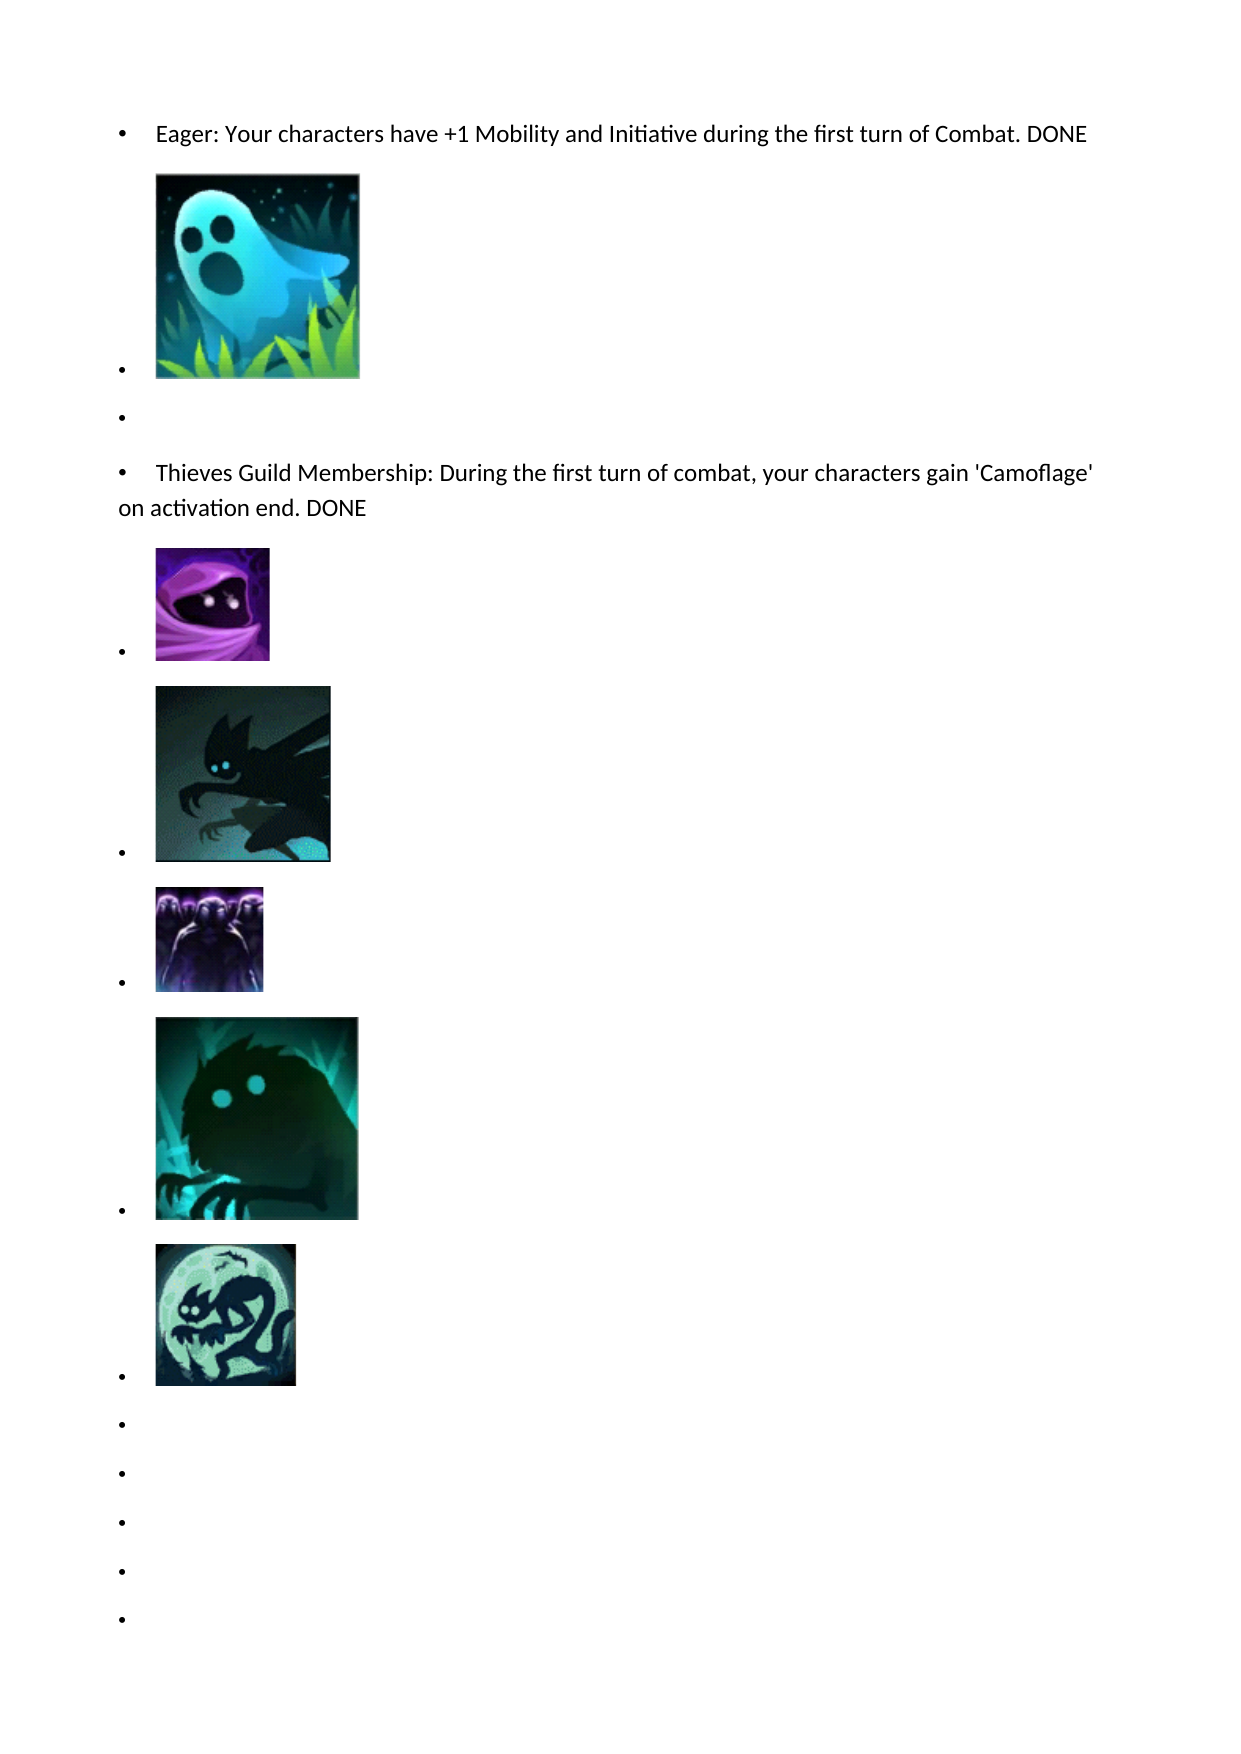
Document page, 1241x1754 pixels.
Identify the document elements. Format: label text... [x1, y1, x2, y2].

list Thieves Guild Membership: During the first turn of combat, your characters gain 'Camoflage' on activation end. DONE [81, 457, 1122, 523]
list Eager: Your characters have +1 Mobility and Initiative during the first turn of Combat. DONE [81, 118, 1122, 149]
